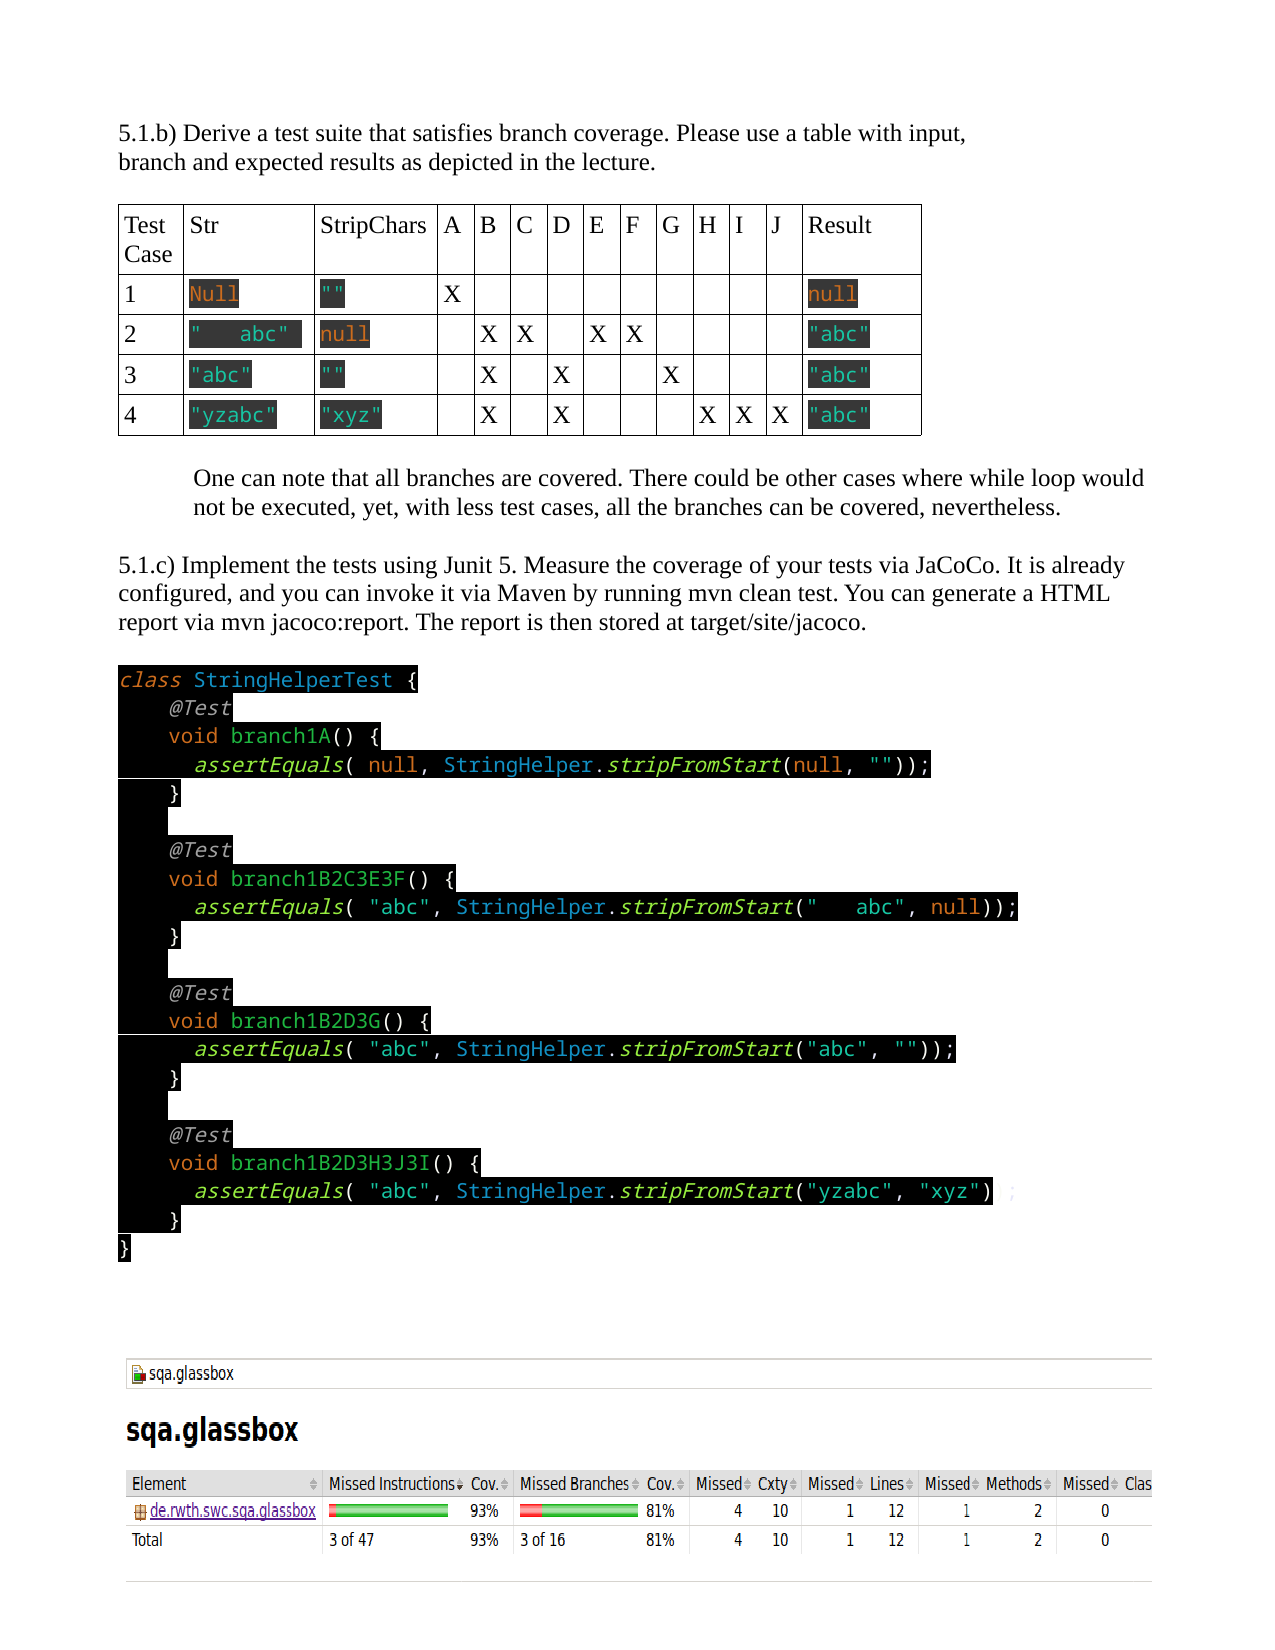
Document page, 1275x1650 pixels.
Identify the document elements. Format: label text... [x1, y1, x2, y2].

table_cell [621, 275, 656, 314]
text } [118, 1205, 1157, 1233]
table_header E [584, 205, 620, 273]
table_cell X [584, 315, 620, 354]
table_cell X [548, 395, 583, 435]
text @Test [118, 693, 1157, 722]
table_cell "" [315, 275, 437, 314]
table_header C [511, 205, 547, 273]
table_cell 2 [119, 315, 183, 354]
table_cell [730, 275, 766, 314]
table_cell X [475, 395, 510, 435]
table_cell 4 [119, 395, 183, 435]
table_cell "" [315, 355, 437, 394]
text assertEquals( "abc", StringHelper.stripFromStart("yzabc", "xyz")); [118, 1177, 1157, 1205]
table_cell X [475, 355, 510, 394]
table_cell "abc" [184, 355, 314, 394]
table_header TestCase [119, 205, 183, 273]
text } [118, 778, 1157, 807]
table_cell [657, 315, 693, 354]
table_cell [767, 315, 802, 354]
table_cell [584, 275, 620, 314]
text } [118, 1063, 1157, 1091]
table_cell [657, 275, 693, 314]
text class StringHelperTest { [118, 665, 1157, 693]
table_cell null [803, 275, 921, 314]
text @Test [118, 835, 1157, 864]
table_cell [438, 315, 474, 354]
table_cell X [438, 275, 474, 314]
table_cell null [315, 315, 437, 354]
table_cell [511, 275, 547, 314]
text } [118, 1233, 1157, 1262]
table_cell 1 [119, 275, 183, 314]
table_header F [621, 205, 656, 273]
table_header Result [803, 205, 921, 273]
text 5.1.c) Implement the tests using Junit 5. Measure the coverage of your tests via JaCoCo. It is already configured, and you can invoke it via Maven by running mvn clean test. You can generate a HTML report via mvn jacoco:report. The report is then stored at target/site/jacoco. [118, 550, 1157, 636]
table_cell [475, 275, 510, 314]
table_header StripChars [315, 205, 437, 273]
table_header I [730, 205, 766, 273]
text One can note that all branches are covered. There could be other cases where while loop would not be executed, yet, with less test cases, all the branches can be covered, nevertheless. [193, 463, 1157, 521]
table_cell "abc" [803, 315, 921, 354]
table_cell [767, 275, 802, 314]
table_header B [475, 205, 510, 273]
table_cell [621, 355, 656, 394]
table_header H [694, 205, 729, 273]
table_header D [548, 205, 583, 273]
table_header J [767, 205, 802, 273]
text void branch1B2D3H3J3I() { [118, 1148, 1157, 1177]
table_cell X [730, 395, 766, 435]
text void branch1B2C3E3F() { [118, 864, 1157, 892]
table_cell [730, 355, 766, 394]
text @Test [118, 1120, 1157, 1148]
table_cell [438, 355, 474, 394]
table_cell [584, 395, 620, 435]
table_cell X [694, 395, 729, 435]
table_cell X [767, 395, 802, 435]
text assertEquals( "abc", StringHelper.stripFromStart("abc", "")); [118, 1034, 1157, 1063]
table_header A [438, 205, 474, 273]
table_header G [657, 205, 693, 273]
table_cell [694, 355, 729, 394]
table_cell [767, 355, 802, 394]
table_cell 3 [119, 355, 183, 394]
text assertEquals( null, StringHelper.stripFromStart(null, "")); [118, 750, 1157, 778]
table_cell [584, 355, 620, 394]
table_cell [730, 315, 766, 354]
table_header Str [184, 205, 314, 273]
text void branch1B2D3G() { [118, 1006, 1157, 1034]
table_cell X [657, 355, 693, 394]
table_cell "abc" [803, 355, 921, 394]
table_cell [657, 395, 693, 435]
table_cell [511, 355, 547, 394]
text branch and expected results as depicted in the lecture. [118, 147, 1157, 176]
table_cell "xyz" [315, 395, 437, 435]
table_cell X [475, 315, 510, 354]
table_cell "yzabc" [184, 395, 314, 435]
table_cell X [548, 355, 583, 394]
text 5.1.b) Derive a test suite that satisfies branch coverage. Please use a table with input, [118, 118, 1157, 147]
table_cell [621, 395, 656, 435]
table_cell [694, 275, 729, 314]
table_cell [548, 315, 583, 354]
table_cell X [511, 315, 547, 354]
text } [118, 921, 1157, 949]
picture [118, 1348, 1152, 1603]
text assertEquals( "abc", StringHelper.stripFromStart(" abc", null)); [118, 892, 1157, 921]
table_cell [548, 275, 583, 314]
table_cell Null [184, 275, 314, 314]
text void branch1A() { [118, 722, 1157, 750]
table_cell [511, 395, 547, 435]
table_cell X [621, 315, 656, 354]
table_cell " abc" [184, 315, 314, 354]
table_cell [694, 315, 729, 354]
table_cell [438, 395, 474, 435]
table_cell "abc" [803, 395, 921, 435]
text @Test [118, 978, 1157, 1006]
